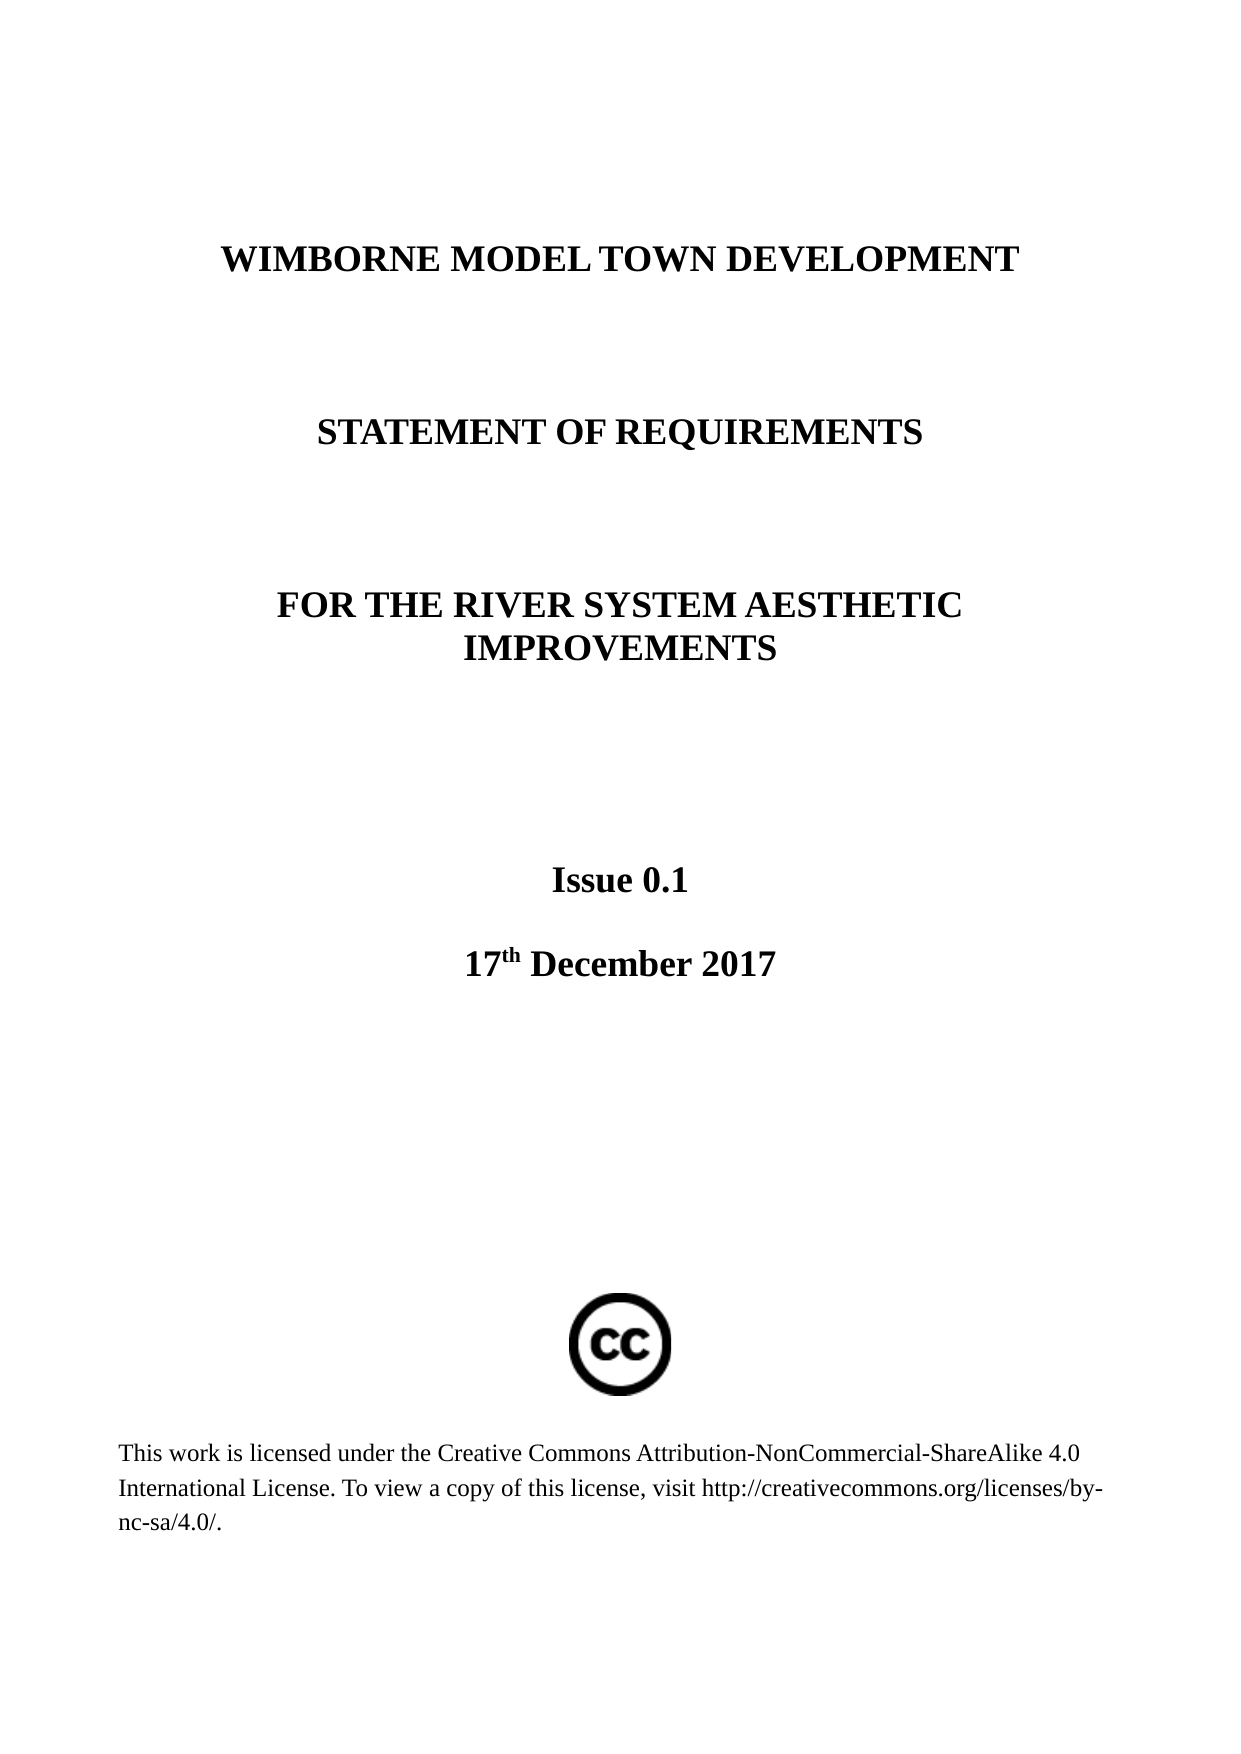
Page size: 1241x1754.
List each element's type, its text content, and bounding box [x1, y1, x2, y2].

text This work is licensed under the Creative Commons Attribution-NonCommercial-ShareAlike 4.0 International License. To view a copy of this license, visit http://creativecommons.org/licenses/by-nc-sa/4.0/. [118, 1438, 1122, 1536]
text Issue 0.1 [118, 857, 1122, 901]
text FOR THE RIVER SYSTEM AESTHETIC IMPROVEMENTS [118, 582, 1122, 668]
text STATEMENT OF REQUIREMENTS [118, 409, 1122, 452]
text WIMBORNE MODEL TOWN DEVELOPMENT [118, 236, 1122, 279]
text 17th December 2017 [118, 942, 1122, 985]
picture [569, 1293, 672, 1396]
